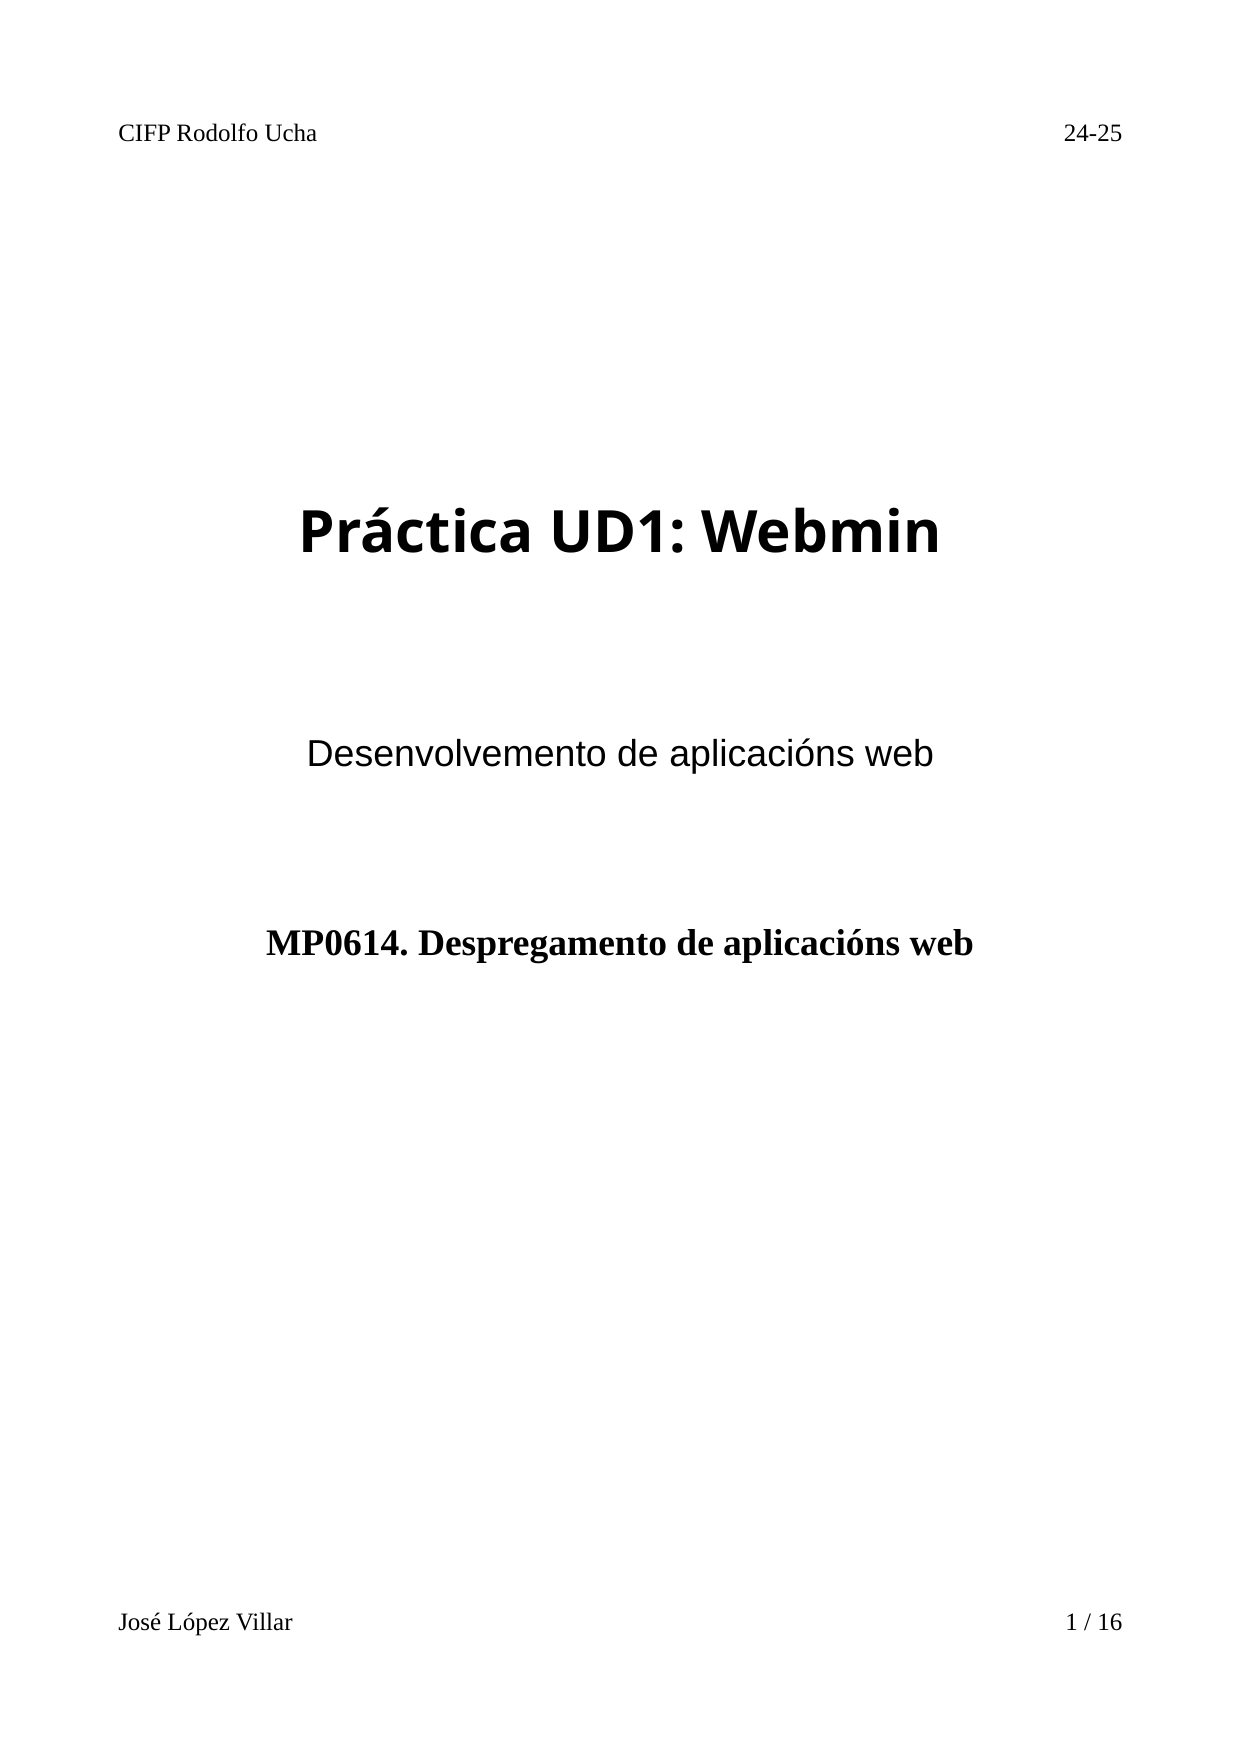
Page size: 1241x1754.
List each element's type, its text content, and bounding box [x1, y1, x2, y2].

text MP0614. Despregamento de aplicacións web [118, 921, 1122, 964]
title Práctica UD1: Webmin [118, 490, 1122, 569]
subtitle Desenvolvemento de aplicacións web [118, 731, 1122, 774]
